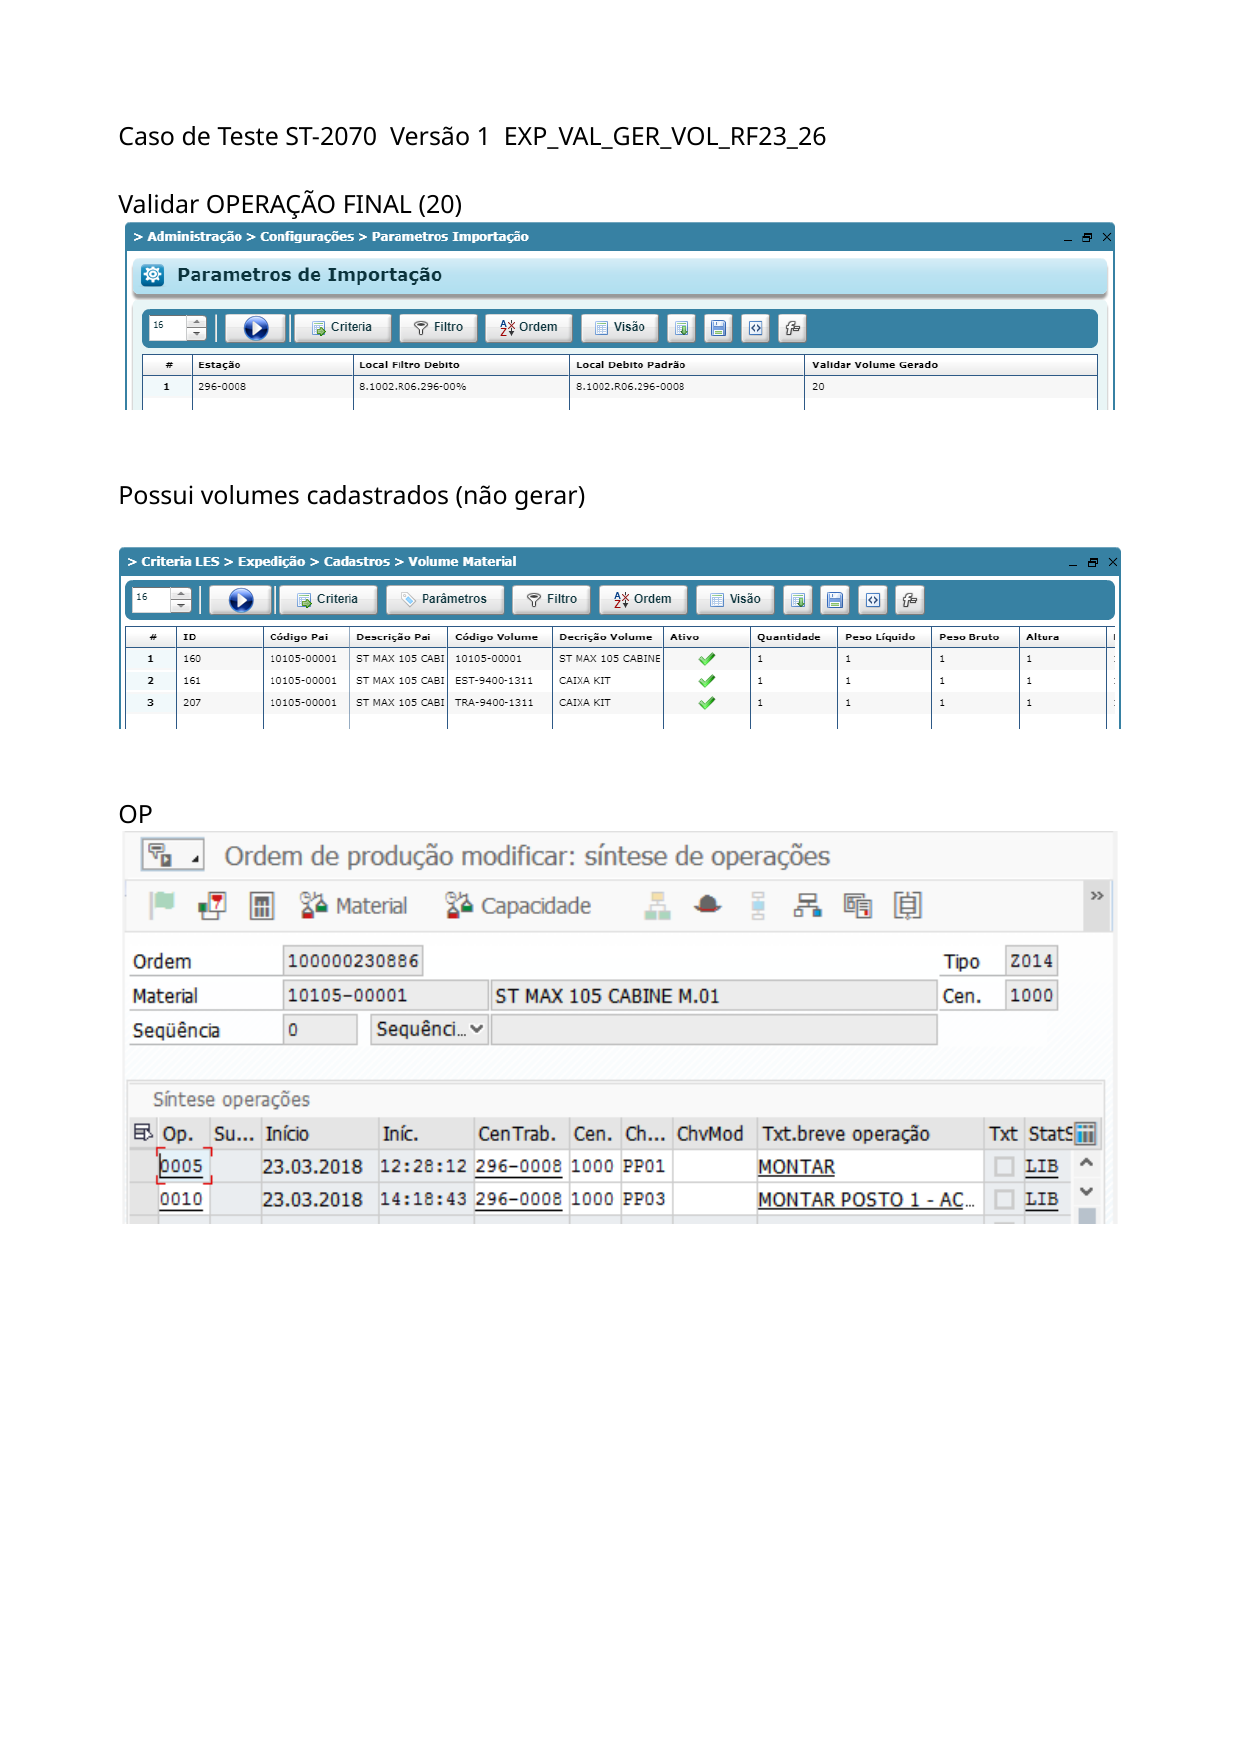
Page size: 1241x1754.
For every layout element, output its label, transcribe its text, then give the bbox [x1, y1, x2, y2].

text Possui volumes cadastrados (não gerar) [118, 477, 1122, 512]
text OP [118, 797, 1122, 831]
text Validar OPERAÇÃO FINAL (20) [118, 186, 1122, 220]
picture [122, 831, 1118, 1224]
picture [118, 545, 1123, 729]
text Caso de Teste ST-2070 Versão 1 EXP_VAL_GER_VOL_RF23_26 [118, 118, 1122, 152]
picture [118, 220, 1123, 410]
